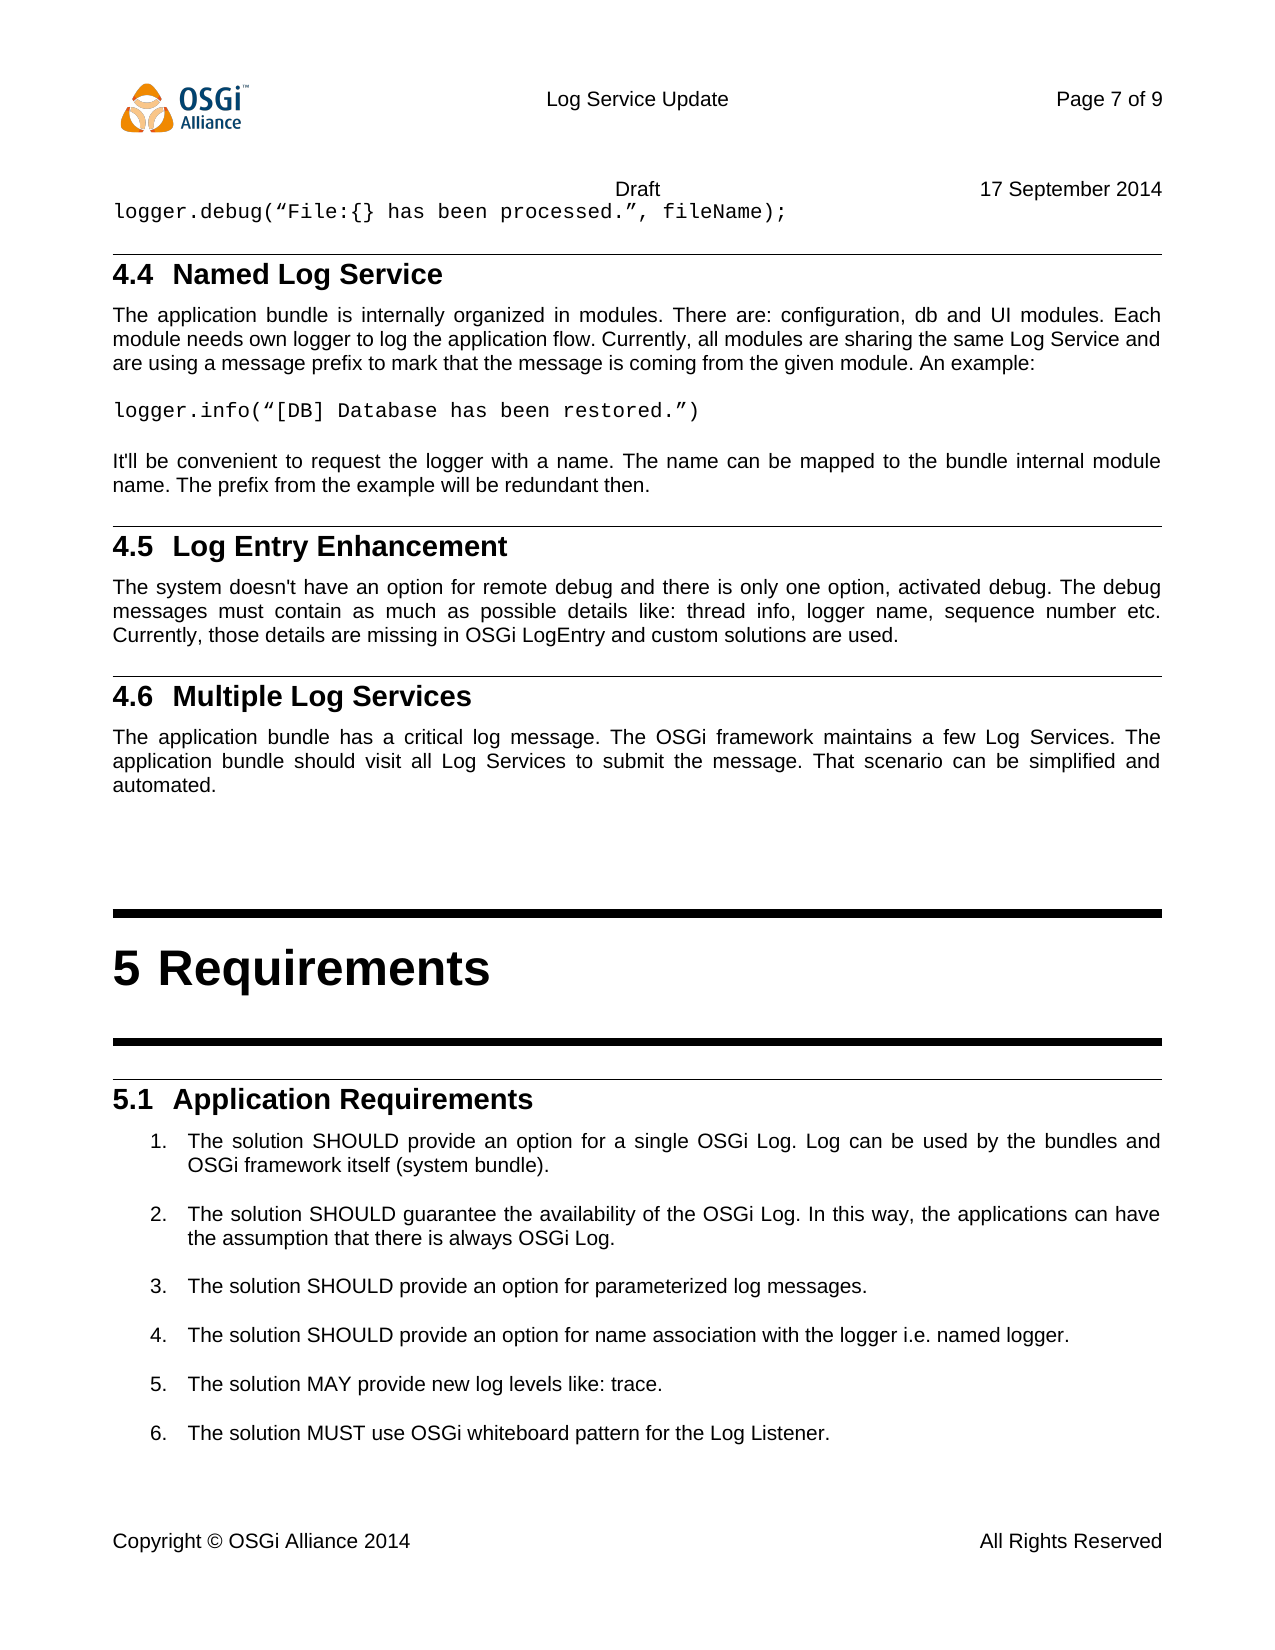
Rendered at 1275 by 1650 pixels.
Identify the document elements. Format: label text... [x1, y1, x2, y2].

list The solution SHOULD provide an option for name association with the logger i.e. named logger. [150, 1323, 1162, 1347]
list The solution SHOULD provide an option for a single OSGi Log. Log can be used by the bundles and OSGi framework itself (system bundle). [150, 1128, 1162, 1176]
subtitle Application Requirements [112, 1080, 1162, 1116]
subtitle Multiple Log Services [112, 677, 1162, 712]
list The solution SHOULD guarantee the availability of the OSGi Log. In this way, the applications can have the assumption that there is always OSGi Log. [150, 1201, 1162, 1249]
text The application bundle is internally organized in modules. There are: configuration, db and UI modules. Each module needs own logger to log the application flow. Currently, all modules are sharing the same Log Service and are using a message prefix to mark that the message is coming from the given module. An example: [112, 303, 1162, 375]
picture [113, 76, 257, 140]
text logger.info(“[DB] Database has been restored.”) [112, 400, 1162, 423]
text logger.debug(“File:{} has been processed.”, fileName); [112, 201, 1162, 224]
text It'll be convenient to request the logger with a name. The name can be mapped to the bundle internal module name. The prefix from the example will be redundant then. [112, 448, 1162, 496]
list The solution SHOULD provide an option for parameterized log messages. [150, 1274, 1162, 1298]
text The system doesn't have an option for remote debug and there is only one option, activated debug. The debug messages must contain as much as possible details like: thread info, logger name, sequence number etc. Currently, those details are missing in OSGi LogEntry and custom solutions are used. [112, 575, 1162, 647]
list The solution MUST use OSGi whiteboard pattern for the Log Listener. [150, 1421, 1162, 1445]
list The solution MAY provide new log levels like: trace. [150, 1372, 1162, 1396]
text The application bundle has a critical log message. The OSGi framework maintains a few Log Services. The application bundle should visit all Log Services to submit the message. That scenario can be simplified and automated. [112, 725, 1162, 797]
subtitle Named Log Service [112, 255, 1162, 290]
subtitle Log Entry Enhancement [112, 527, 1162, 562]
subtitle Requirements [112, 910, 1162, 1046]
